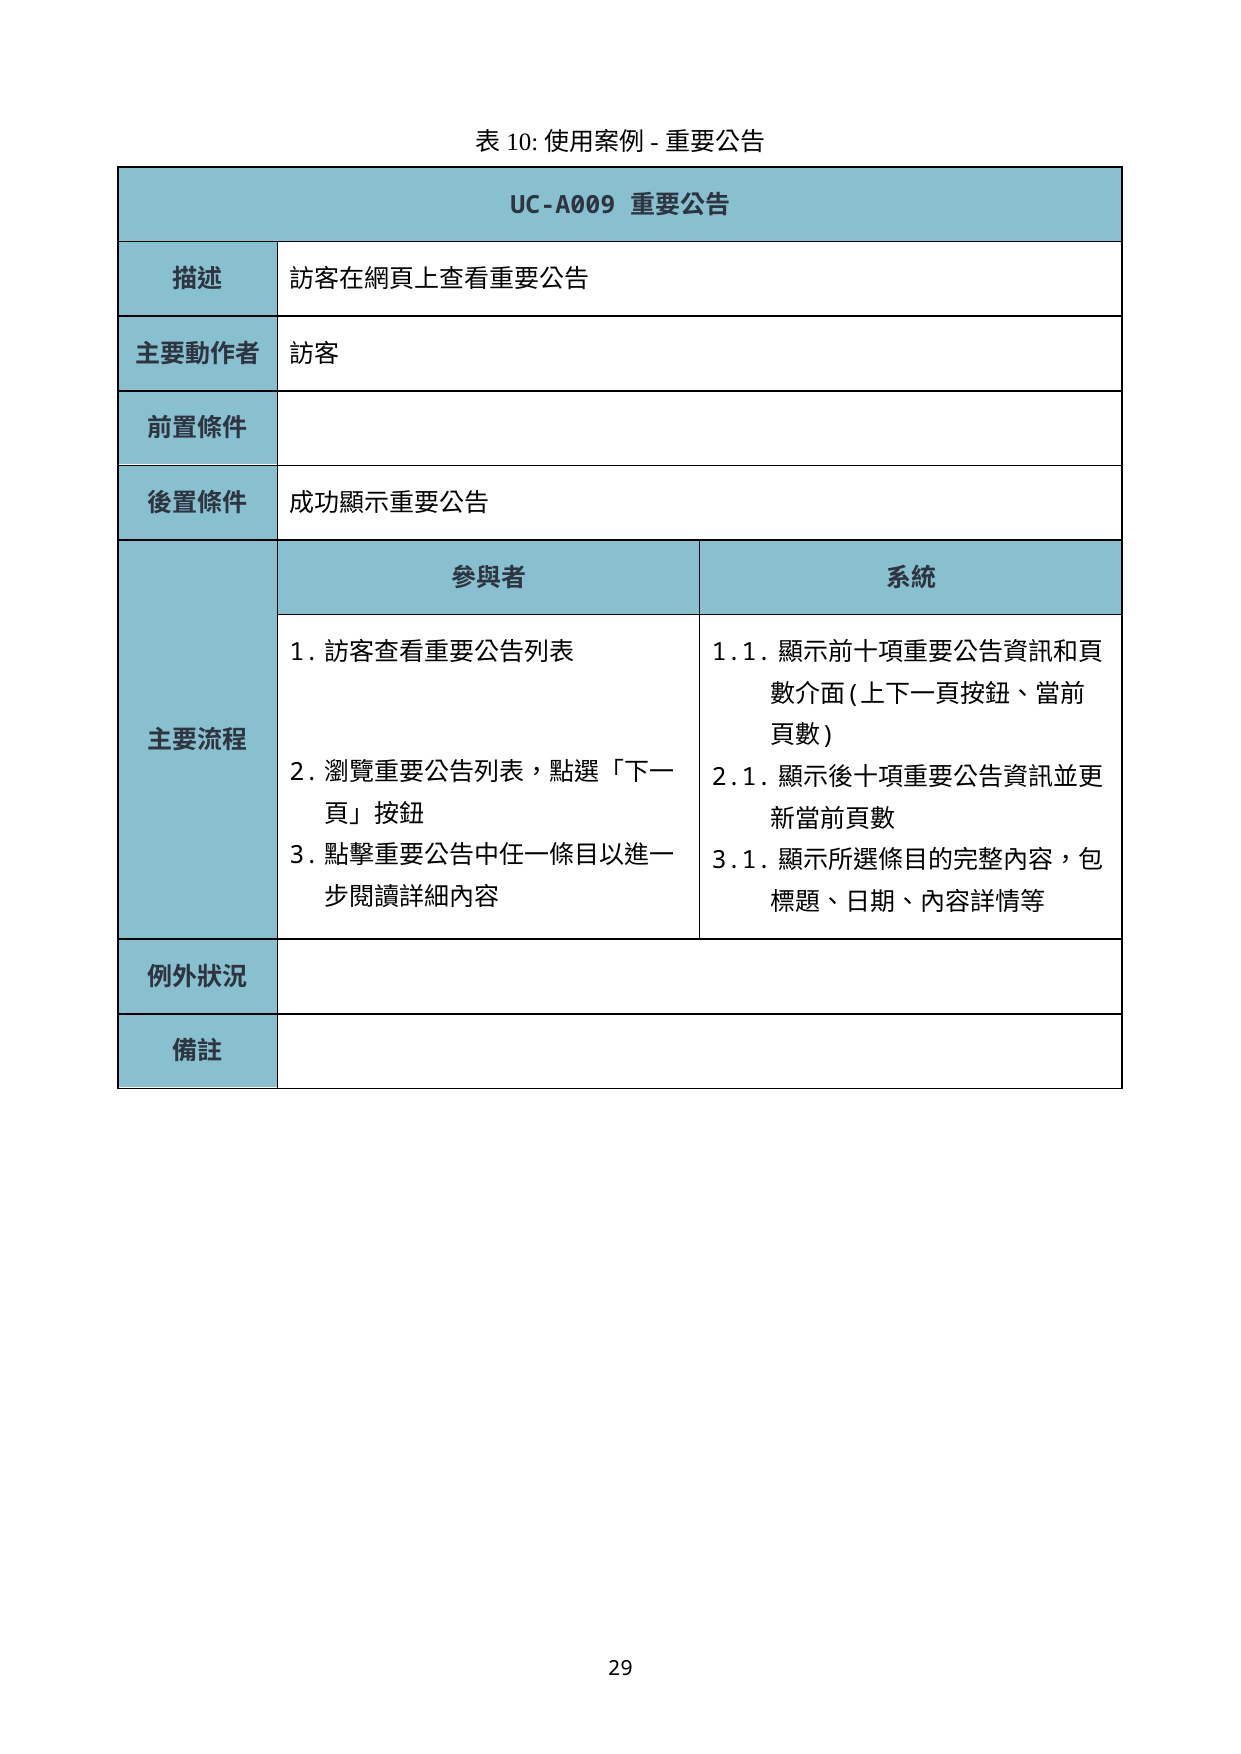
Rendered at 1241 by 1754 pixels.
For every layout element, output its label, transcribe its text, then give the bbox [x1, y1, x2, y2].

table_cell [278, 940, 1121, 1013]
table_cell 後置條件 [119, 466, 277, 539]
table_cell 前置條件 [119, 392, 277, 464]
table_cell 訪客 [278, 317, 1121, 390]
table_cell 主要流程 [119, 541, 277, 938]
table_cell 顯示前十項重要公告資訊和頁數介面(上下一頁按鈕、當前頁數) 顯示後十項重要公告資訊並更新當前頁數 顯示所選條目的完整內容，包標題、日期、內容詳情等 [700, 615, 1121, 938]
table_cell [278, 392, 1121, 464]
table_cell 例外狀況 [119, 940, 277, 1013]
table_cell 備註 [119, 1015, 277, 1087]
table_cell 描述 [119, 242, 277, 315]
text 表 10: 使用案例 - 重要公告 [118, 121, 1122, 158]
table_cell 訪客查看重要公告列表 瀏覽重要公告列表，點選「下一頁」按鈕 點擊重要公告中任一條目以進一步閱讀詳細內容 [278, 615, 699, 938]
table_cell 成功顯示重要公告 [278, 466, 1121, 539]
table_cell [278, 1015, 1121, 1087]
table_header UC-A009 重要公告 [119, 168, 1121, 241]
table_cell 系統 [700, 541, 1121, 614]
table_cell 參與者 [278, 541, 699, 614]
table_cell 訪客在網頁上查看重要公告 [278, 242, 1121, 315]
table_cell 主要動作者 [119, 317, 277, 390]
